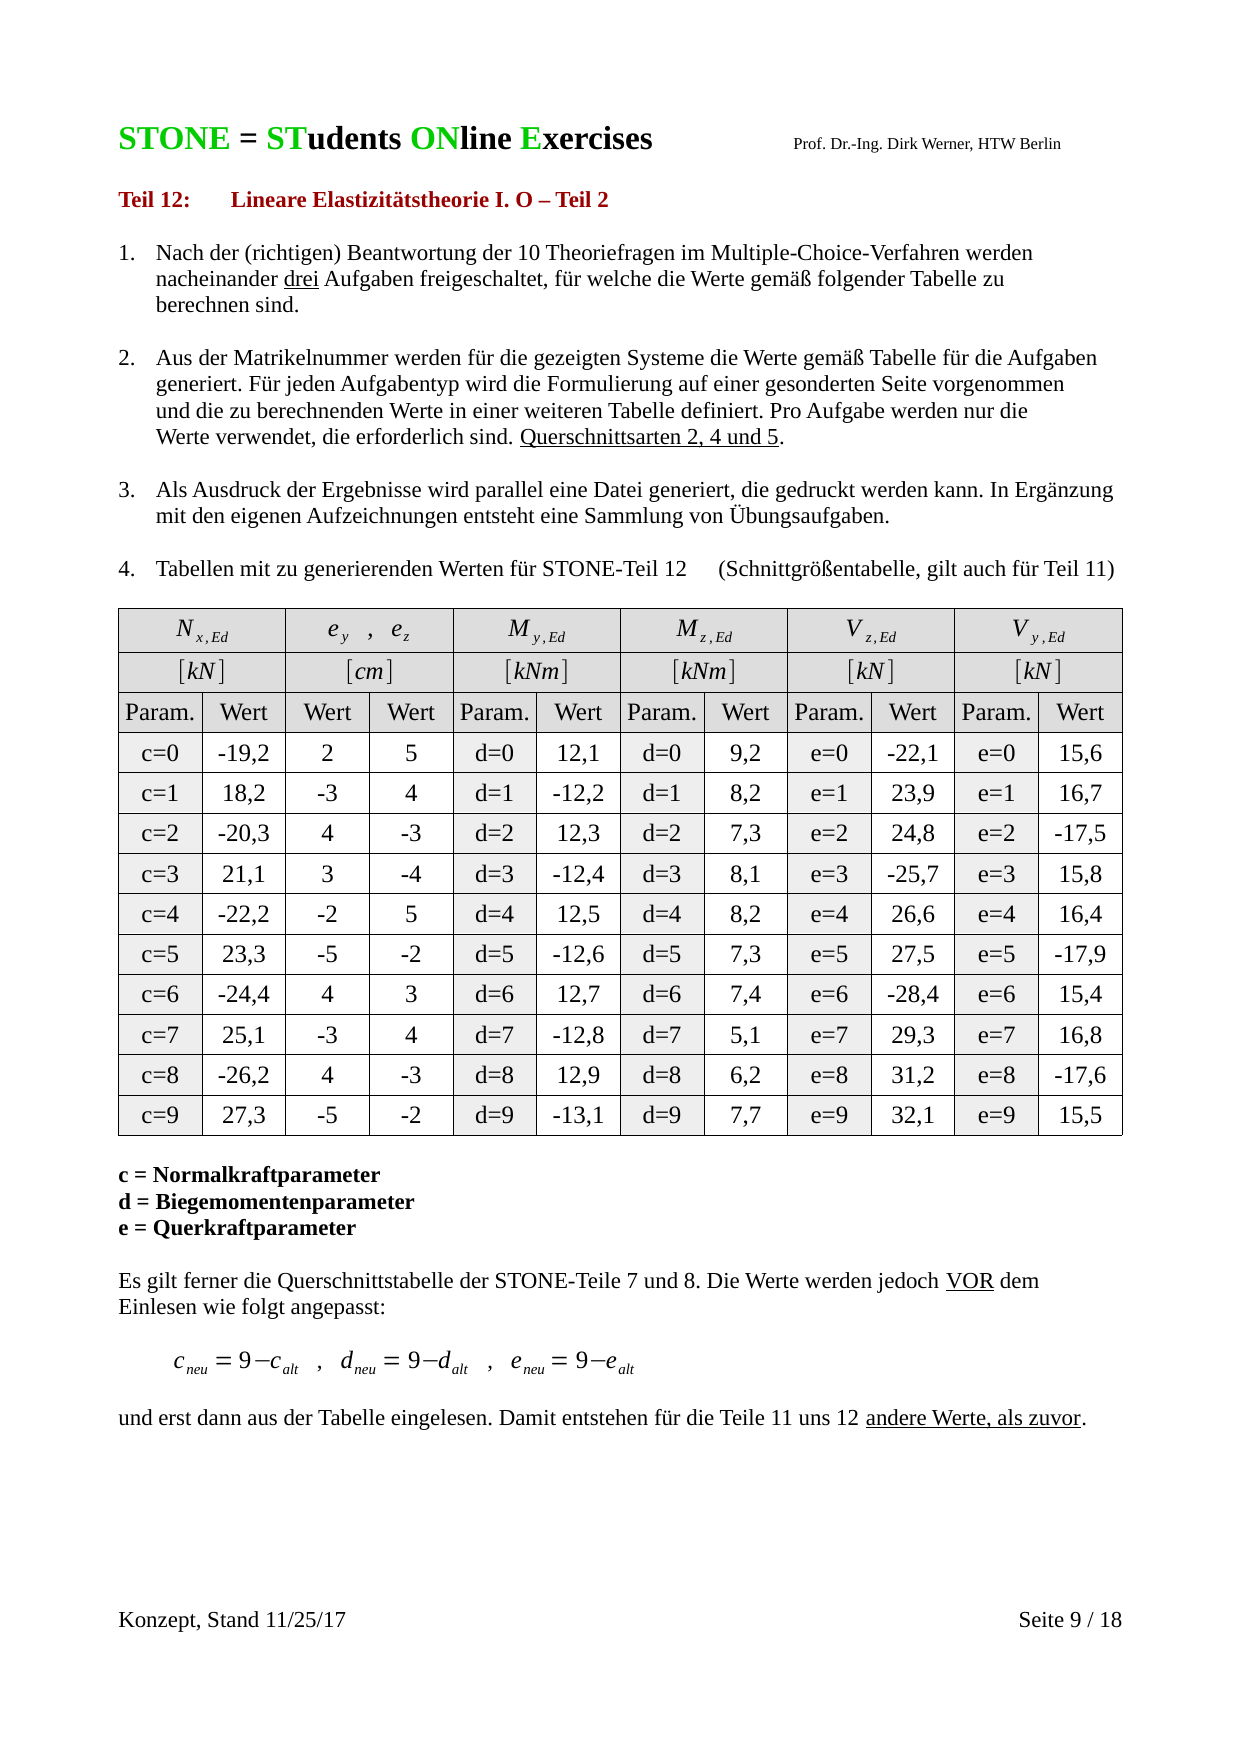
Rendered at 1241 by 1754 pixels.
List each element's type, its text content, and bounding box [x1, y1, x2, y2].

table_cell -28,4 [872, 975, 954, 1014]
table_cell 4 [286, 814, 369, 853]
table_cell d=7 [621, 1015, 704, 1054]
table_cell d=0 [454, 733, 536, 772]
table_cell e=2 [955, 814, 1038, 853]
table_cell 7,4 [705, 975, 787, 1014]
table_cell [119, 653, 285, 692]
table_cell -24,4 [203, 975, 285, 1014]
table_cell -17,9 [1039, 935, 1122, 974]
table_cell -19,2 [203, 733, 285, 772]
table_cell -5 [286, 1096, 369, 1135]
table_cell 2 [286, 733, 369, 772]
text Werte verwendet, die erforderlich sind. Querschnittsarten 2, 4 und 5. [118, 423, 1122, 449]
table_cell e=5 [788, 935, 871, 974]
table_cell Param. [955, 693, 1038, 732]
table_cell c=5 [119, 935, 202, 974]
table_cell d=4 [621, 894, 704, 933]
table_cell [621, 653, 787, 692]
text mit den eigenen Aufzeichnungen entsteht eine Sammlung von Übungsaufgaben. [118, 502, 1122, 528]
table_cell Wert [705, 693, 787, 732]
table_cell c=2 [119, 814, 202, 853]
table_cell -25,7 [872, 854, 954, 893]
table_cell -4 [370, 854, 453, 893]
table_cell c=0 [119, 733, 202, 772]
table_cell 8,2 [705, 894, 787, 933]
table_cell d=1 [454, 773, 536, 812]
table_cell 4 [370, 773, 453, 812]
table_cell -12,2 [537, 773, 620, 812]
table_cell d=7 [454, 1015, 536, 1054]
table_cell 5 [370, 894, 453, 933]
table_cell 23,3 [203, 935, 285, 974]
table_cell -3 [286, 1015, 369, 1054]
table_cell [788, 653, 954, 692]
table_cell c=7 [119, 1015, 202, 1054]
table_cell e=2 [788, 814, 871, 853]
table_header [621, 609, 787, 652]
text generiert. Für jeden Aufgabentyp wird die Formulierung auf einer gesonderten Seite vorgenommen [118, 370, 1122, 397]
table_cell 12,7 [537, 975, 620, 1014]
text 1. Nach der (richtigen) Beantwortung der 10 Theoriefragen im Multiple-Choice-Verfahren werden [118, 239, 1122, 265]
table_cell 5,1 [705, 1015, 787, 1054]
table_cell Param. [788, 693, 871, 732]
table_cell 7,3 [705, 935, 787, 974]
table_cell -20,3 [203, 814, 285, 853]
table_cell -3 [370, 814, 453, 853]
table_cell -13,1 [537, 1096, 620, 1135]
table_cell e=8 [955, 1055, 1038, 1095]
table_cell Wert [537, 693, 620, 732]
table_header [788, 609, 954, 652]
table_cell d=2 [454, 814, 536, 853]
text c = Normalkraftparameter [118, 1161, 1122, 1188]
table_cell e=9 [955, 1096, 1038, 1135]
table_cell -12,4 [537, 854, 620, 893]
text Es gilt ferner die Querschnittstabelle der STONE-Teile 7 und 8. Die Werte werden jedoch VOR dem Einlesen wie folgt angepasst: [118, 1267, 1122, 1319]
table_cell e=7 [788, 1015, 871, 1054]
table_cell e=3 [955, 854, 1038, 893]
table_cell 16,8 [1039, 1015, 1122, 1054]
table_cell -2 [370, 1096, 453, 1135]
table_cell d=0 [621, 733, 704, 772]
table_cell -17,6 [1039, 1055, 1122, 1095]
table_cell c=4 [119, 894, 202, 933]
table_cell 12,3 [537, 814, 620, 853]
table_cell e=6 [788, 975, 871, 1014]
table_cell d=9 [454, 1096, 536, 1135]
text nacheinander drei Aufgaben freigeschaltet, für welche die Werte gemäß folgender Tabelle zu [118, 265, 1122, 291]
table_cell e=6 [955, 975, 1038, 1014]
table_cell [454, 653, 620, 692]
table_cell 15,8 [1039, 854, 1122, 893]
table_cell d=1 [621, 773, 704, 812]
table_cell 26,6 [872, 894, 954, 933]
table_cell d=8 [454, 1055, 536, 1095]
table_header [955, 609, 1122, 652]
table_cell 12,5 [537, 894, 620, 933]
table_cell -5 [286, 935, 369, 974]
table_cell -12,6 [537, 935, 620, 974]
table_cell 7,7 [705, 1096, 787, 1135]
table_cell -26,2 [203, 1055, 285, 1095]
table_cell Wert [872, 693, 954, 732]
table_cell 29,3 [872, 1015, 954, 1054]
table_header [119, 609, 285, 652]
table_cell e=0 [955, 733, 1038, 772]
table_cell e=3 [788, 854, 871, 893]
table_cell -17,5 [1039, 814, 1122, 853]
table_cell c=6 [119, 975, 202, 1014]
table_cell -12,8 [537, 1015, 620, 1054]
table_cell e=8 [788, 1055, 871, 1095]
table_cell 32,1 [872, 1096, 954, 1135]
table_cell 5 [370, 733, 453, 772]
table_cell e=1 [955, 773, 1038, 812]
table_cell 16,7 [1039, 773, 1122, 812]
table_cell d=3 [454, 854, 536, 893]
table_cell 15,5 [1039, 1096, 1122, 1135]
table_cell d=5 [454, 935, 536, 974]
table_cell 12,1 [537, 733, 620, 772]
table_cell 25,1 [203, 1015, 285, 1054]
text ,, [118, 1346, 1122, 1377]
text 4. Tabellen mit zu generierenden Werten für STONE-Teil 12 (Schnittgrößentabelle, gilt auch für Teil 11) [118, 555, 1122, 581]
text 2. Aus der Matrikelnummer werden für die gezeigten Systeme die Werte gemäß Tabelle für die Aufgaben [118, 344, 1122, 370]
table_cell Wert [286, 693, 369, 732]
table_cell 23,9 [872, 773, 954, 812]
text d = Biegemomentenparameter [118, 1188, 1122, 1214]
table_cell 21,1 [203, 854, 285, 893]
table_cell d=4 [454, 894, 536, 933]
table_cell d=8 [621, 1055, 704, 1095]
table_cell -2 [370, 935, 453, 974]
table_cell c=8 [119, 1055, 202, 1095]
table_cell -3 [286, 773, 369, 812]
table_cell 4 [370, 1015, 453, 1054]
text und die zu berechnenden Werte in einer weiteren Tabelle definiert. Pro Aufgabe werden nur die [118, 397, 1122, 423]
table_cell c=1 [119, 773, 202, 812]
text berechnen sind. [118, 291, 1122, 318]
table_cell 4 [286, 975, 369, 1014]
table_cell 7,3 [705, 814, 787, 853]
table_cell 18,2 [203, 773, 285, 812]
table_cell -22,2 [203, 894, 285, 933]
text Teil 12: Lineare Elastizitätstheorie I. O – Teil 2 [118, 186, 1122, 212]
table_cell 15,6 [1039, 733, 1122, 772]
table_cell e=4 [788, 894, 871, 933]
table_cell c=3 [119, 854, 202, 893]
table_cell e=5 [955, 935, 1038, 974]
table_cell 12,9 [537, 1055, 620, 1095]
table_cell -2 [286, 894, 369, 933]
table_cell Wert [370, 693, 453, 732]
table_cell 6,2 [705, 1055, 787, 1095]
table_cell 31,2 [872, 1055, 954, 1095]
table_cell e=1 [788, 773, 871, 812]
table_cell [955, 653, 1122, 692]
table_cell 4 [286, 1055, 369, 1095]
table_cell 16,4 [1039, 894, 1122, 933]
table_cell Param. [119, 693, 202, 732]
table_header , [286, 609, 453, 652]
table_cell 27,3 [203, 1096, 285, 1135]
table_cell d=6 [621, 975, 704, 1014]
table_cell Wert [1039, 693, 1122, 732]
table_cell c=9 [119, 1096, 202, 1135]
table_cell 8,2 [705, 773, 787, 812]
table_cell 9,2 [705, 733, 787, 772]
table_cell Param. [454, 693, 536, 732]
table_cell d=3 [621, 854, 704, 893]
table_cell -3 [370, 1055, 453, 1095]
text e = Querkraftparameter [118, 1214, 1122, 1241]
table_cell d=9 [621, 1096, 704, 1135]
table_cell e=0 [788, 733, 871, 772]
table_cell Wert [203, 693, 285, 732]
table_cell 3 [370, 975, 453, 1014]
table_cell -22,1 [872, 733, 954, 772]
table_cell d=6 [454, 975, 536, 1014]
table_header [454, 609, 620, 652]
table_cell 15,4 [1039, 975, 1122, 1014]
table_cell d=5 [621, 935, 704, 974]
table_cell 27,5 [872, 935, 954, 974]
table_cell e=9 [788, 1096, 871, 1135]
table_cell Param. [621, 693, 704, 732]
text 3. Als Ausdruck der Ergebnisse wird parallel eine Datei generiert, die gedruckt werden kann. In Ergänzung [118, 476, 1122, 502]
table_cell e=4 [955, 894, 1038, 933]
table_cell d=2 [621, 814, 704, 853]
table_cell 24,8 [872, 814, 954, 853]
table_cell 3 [286, 854, 369, 893]
text und erst dann aus der Tabelle eingelesen. Damit entstehen für die Teile 11 uns 12 andere Werte, als zuvor. [118, 1404, 1122, 1430]
table_cell e=7 [955, 1015, 1038, 1054]
table_cell [286, 653, 453, 692]
table_cell 8,1 [705, 854, 787, 893]
